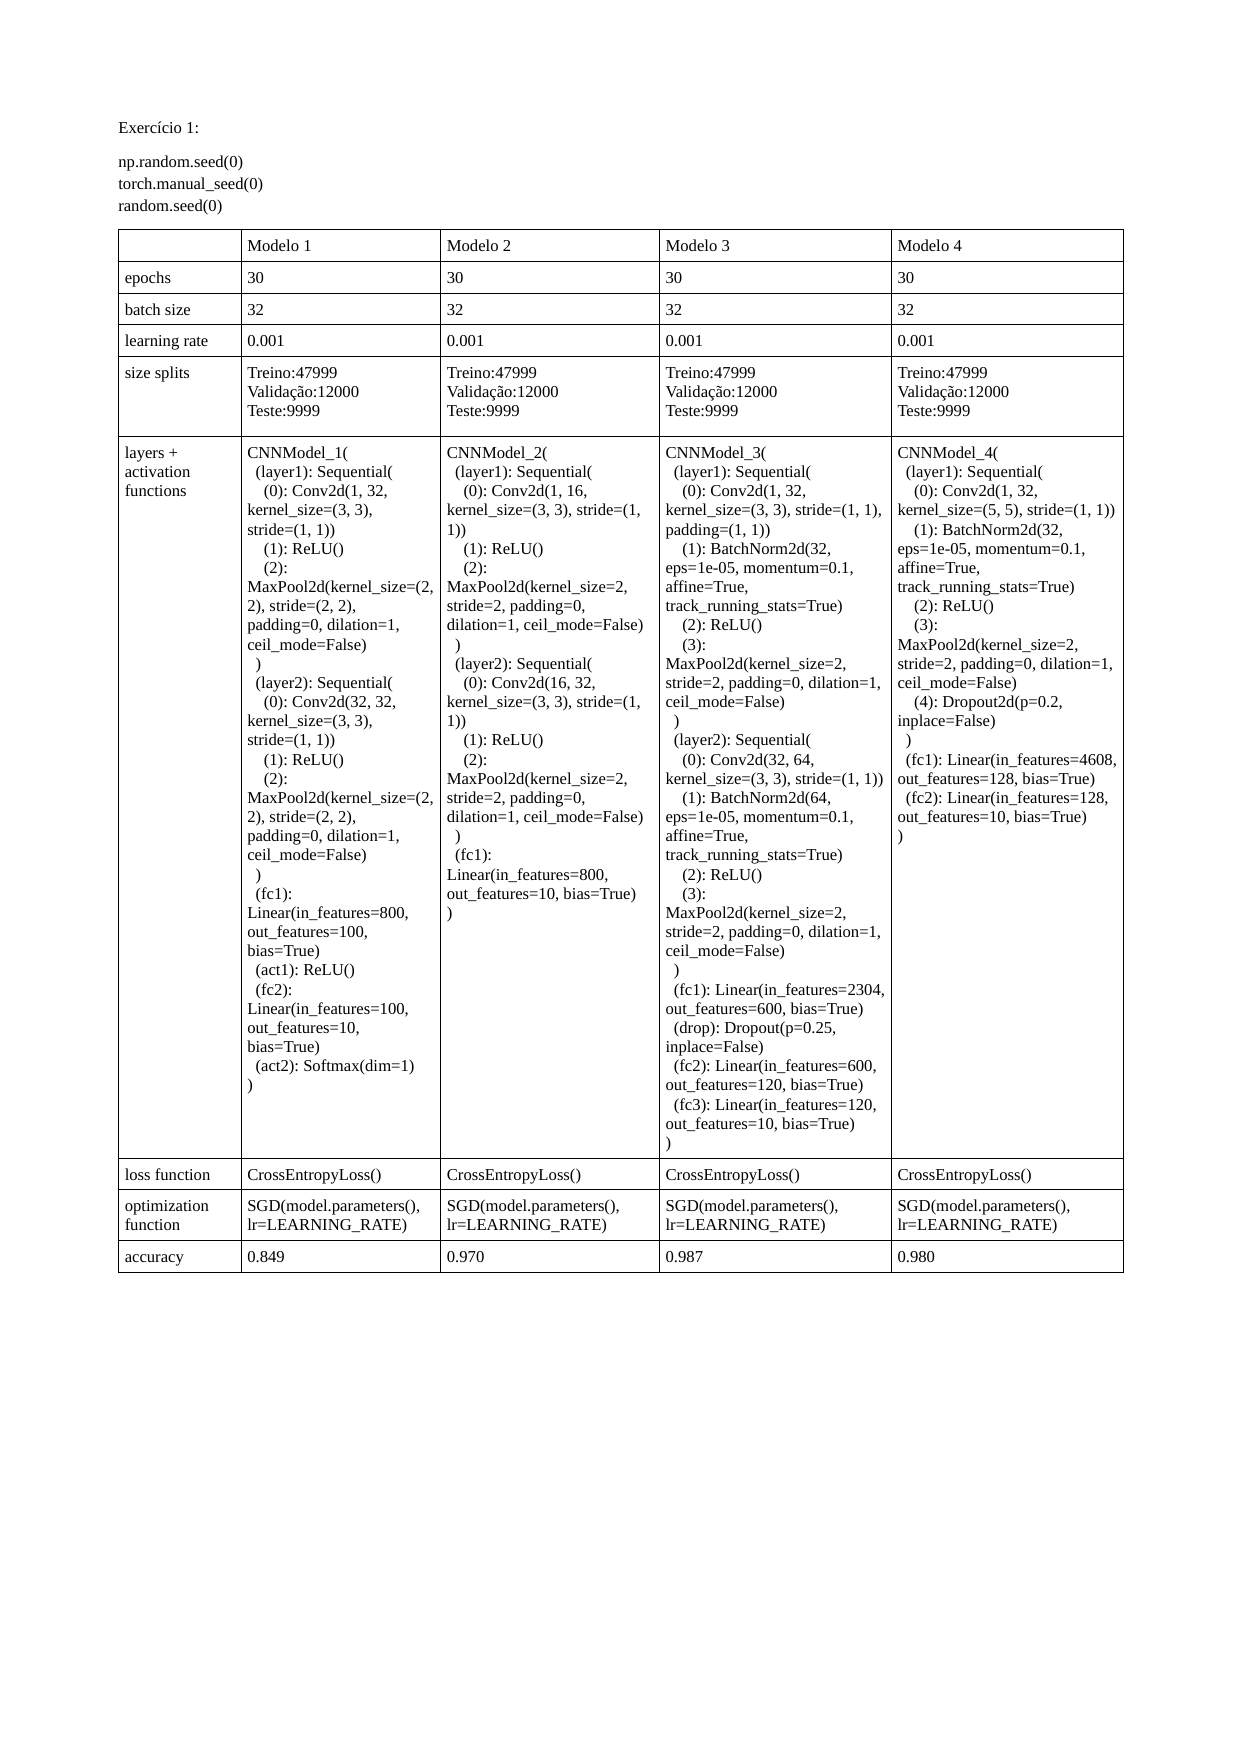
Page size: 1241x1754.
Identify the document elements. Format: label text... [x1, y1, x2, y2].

table_cell CNNModel_4( (layer1): Sequential( (0): Conv2d(1, 32, kernel_size=(5, 5), stride=(1, 1)) (1): BatchNorm2d(32, eps=1e-05, momentum=0.1, affine=True, track_running_stats=True) (2): ReLU() (3): MaxPool2d(kernel_size=2, stride=2, padding=0, dilation=1, ceil_mode=False) (4): Dropout2d(p=0.2, inplace=False) ) (fc1): Linear(in_features=4608, out_features=128, bias=True) (fc2): Linear(in_features=128, out_features=10, bias=True) ) [892, 437, 1123, 1157]
text np.random.seed(0) [118, 152, 1122, 171]
table_cell Treino:47999 Validação:12000 Teste:9999 [242, 357, 440, 436]
table_cell Treino:47999 Validação:12000 Teste:9999 [892, 357, 1123, 436]
text Exercício 1: [118, 118, 1122, 137]
table_cell 30 [242, 262, 440, 293]
table_cell CrossEntropyLoss() [660, 1159, 891, 1189]
table_cell learning rate [119, 325, 241, 356]
table_cell batch size [119, 294, 241, 324]
table_cell SGD(model.parameters(), lr=LEARNING_RATE) [892, 1190, 1123, 1240]
table_cell CrossEntropyLoss() [441, 1159, 659, 1189]
table_cell 0.001 [660, 325, 891, 356]
table_cell 0.001 [441, 325, 659, 356]
table_cell 30 [660, 262, 891, 293]
table_header Modelo 3 [660, 230, 891, 261]
table_cell epochs [119, 262, 241, 293]
table_header Modelo 4 [892, 230, 1123, 261]
table_cell CrossEntropyLoss() [242, 1159, 440, 1189]
table_cell Treino:47999 Validação:12000 Teste:9999 [441, 357, 659, 436]
text random.seed(0) [118, 196, 1122, 215]
table_cell 0.980 [892, 1241, 1123, 1272]
table_header [119, 230, 241, 261]
table_cell accuracy [119, 1241, 241, 1272]
table_cell CrossEntropyLoss() [892, 1159, 1123, 1189]
text torch.manual_seed(0) [118, 174, 1122, 193]
table_cell CNNModel_2( (layer1): Sequential( (0): Conv2d(1, 16, kernel_size=(3, 3), stride=(1, 1)) (1): ReLU() (2): MaxPool2d(kernel_size=2, stride=2, padding=0, dilation=1, ceil_mode=False) ) (layer2): Sequential( (0): Conv2d(16, 32, kernel_size=(3, 3), stride=(1, 1)) (1): ReLU() (2): MaxPool2d(kernel_size=2, stride=2, padding=0, dilation=1, ceil_mode=False) ) (fc1): Linear(in_features=800, out_features=10, bias=True) ) [441, 437, 659, 1157]
table_cell CNNModel_3( (layer1): Sequential( (0): Conv2d(1, 32, kernel_size=(3, 3), stride=(1, 1), padding=(1, 1)) (1): BatchNorm2d(32, eps=1e-05, momentum=0.1, affine=True, track_running_stats=True) (2): ReLU() (3): MaxPool2d(kernel_size=2, stride=2, padding=0, dilation=1, ceil_mode=False) ) (layer2): Sequential( (0): Conv2d(32, 64, kernel_size=(3, 3), stride=(1, 1)) (1): BatchNorm2d(64, eps=1e-05, momentum=0.1, affine=True, track_running_stats=True) (2): ReLU() (3): MaxPool2d(kernel_size=2, stride=2, padding=0, dilation=1, ceil_mode=False) ) (fc1): Linear(in_features=2304, out_features=600, bias=True) (drop): Dropout(p=0.25, inplace=False) (fc2): Linear(in_features=600, out_features=120, bias=True) (fc3): Linear(in_features=120, out_features=10, bias=True) ) [660, 437, 891, 1157]
table_cell layers + activation functions [119, 437, 241, 1157]
table_cell optimization function [119, 1190, 241, 1240]
table_cell loss function [119, 1159, 241, 1189]
table_cell 32 [242, 294, 440, 324]
table_cell 0.970 [441, 1241, 659, 1272]
table_header Modelo 1 [242, 230, 440, 261]
table_cell 0.001 [242, 325, 440, 356]
table_cell 0.001 [892, 325, 1123, 356]
table_cell size splits [119, 357, 241, 436]
table_cell 30 [441, 262, 659, 293]
table_cell SGD(model.parameters(), lr=LEARNING_RATE) [242, 1190, 440, 1240]
table_cell 32 [660, 294, 891, 324]
table_header Modelo 2 [441, 230, 659, 261]
table_cell 32 [892, 294, 1123, 324]
table_cell 0.849 [242, 1241, 440, 1272]
table_cell SGD(model.parameters(), lr=LEARNING_RATE) [441, 1190, 659, 1240]
table_cell 30 [892, 262, 1123, 293]
table_cell SGD(model.parameters(), lr=LEARNING_RATE) [660, 1190, 891, 1240]
table_cell 32 [441, 294, 659, 324]
table_cell 0.987 [660, 1241, 891, 1272]
table_cell Treino:47999 Validação:12000 Teste:9999 [660, 357, 891, 436]
table_cell CNNModel_1( (layer1): Sequential( (0): Conv2d(1, 32, kernel_size=(3, 3), stride=(1, 1)) (1): ReLU() (2): MaxPool2d(kernel_size=(2, 2), stride=(2, 2), padding=0, dilation=1, ceil_mode=False) ) (layer2): Sequential( (0): Conv2d(32, 32, kernel_size=(3, 3), stride=(1, 1)) (1): ReLU() (2): MaxPool2d(kernel_size=(2, 2), stride=(2, 2), padding=0, dilation=1, ceil_mode=False) ) (fc1): Linear(in_features=800, out_features=100, bias=True) (act1): ReLU() (fc2): Linear(in_features=100, out_features=10, bias=True) (act2): Softmax(dim=1) ) [242, 437, 440, 1157]
